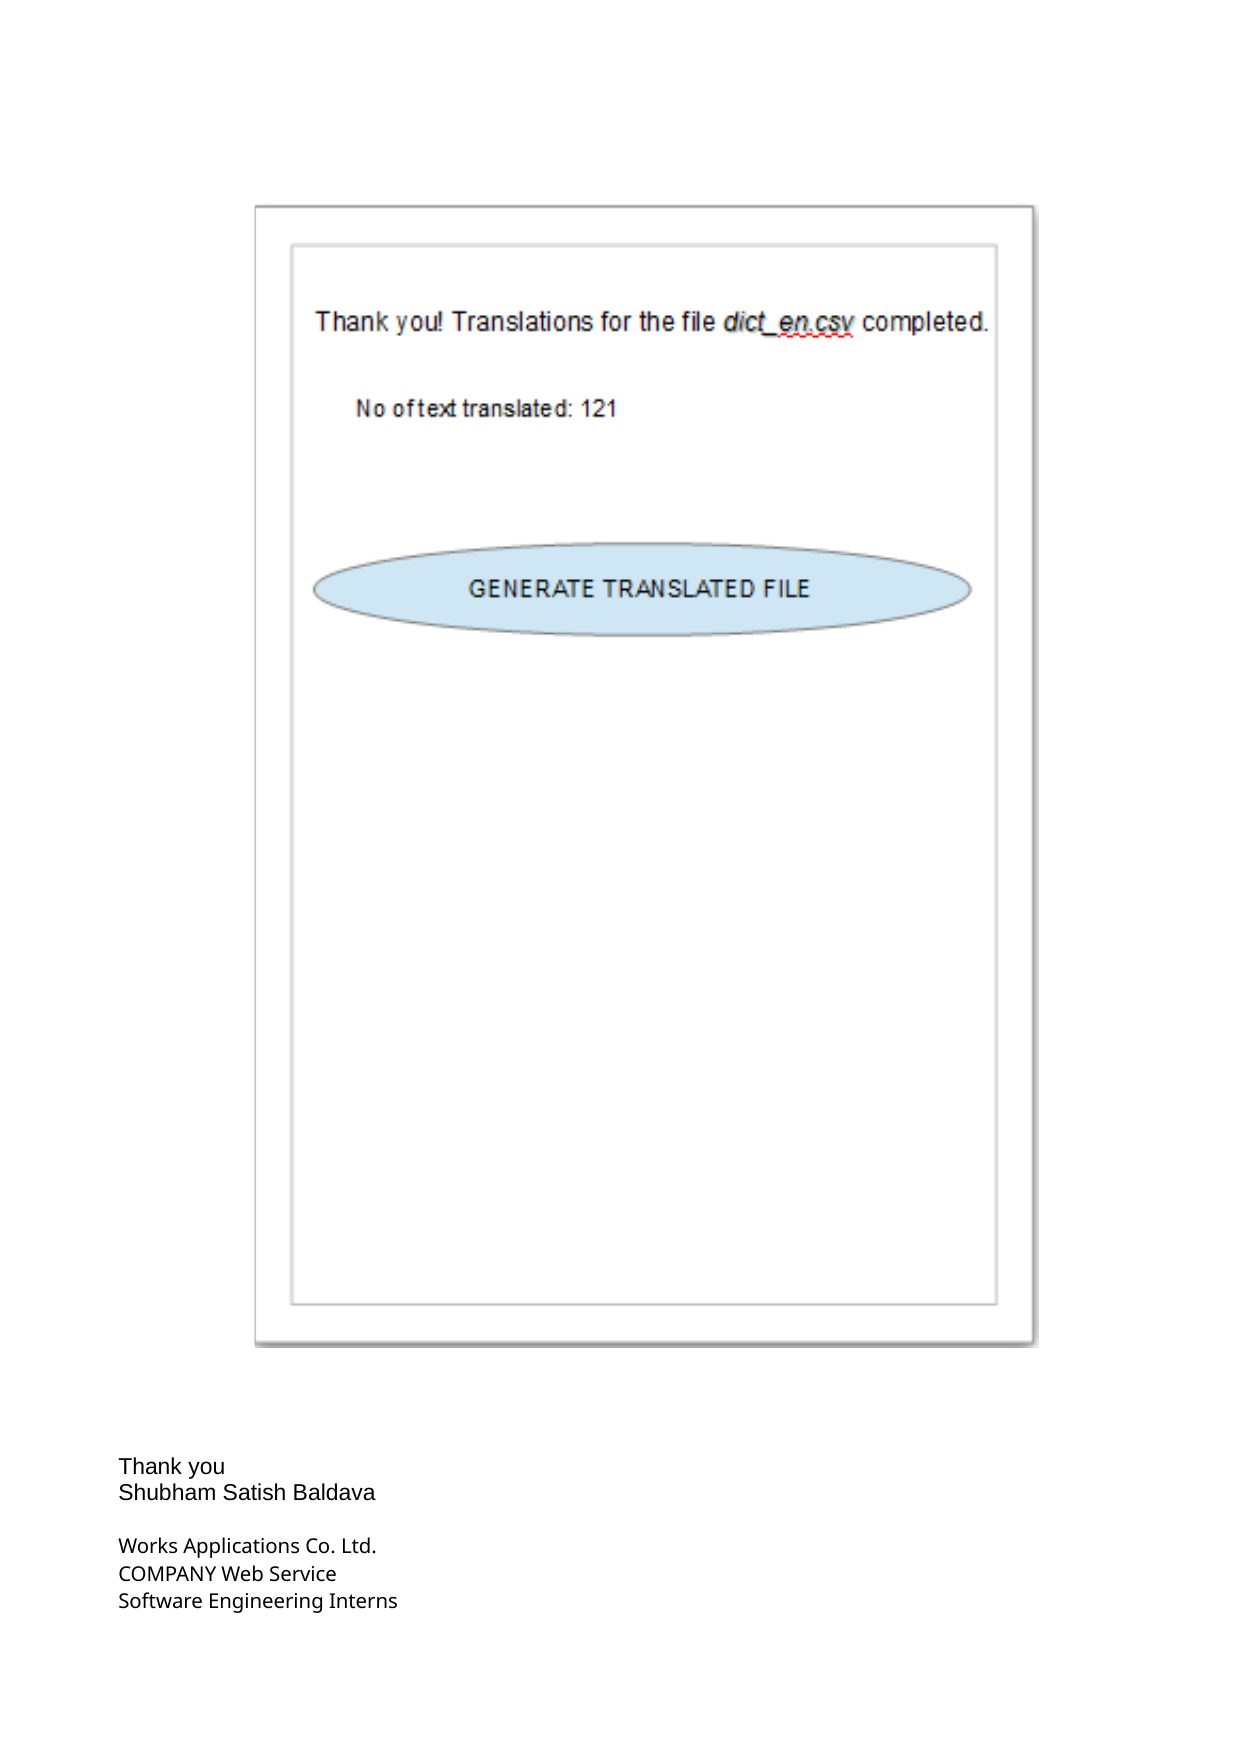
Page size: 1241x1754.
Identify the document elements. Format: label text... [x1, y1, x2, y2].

text Works Applications Co. Ltd. COMPANY Web Service Software Engineering Interns [118, 1532, 1122, 1615]
text Shubham Satish Baldava [118, 1479, 1122, 1505]
picture [254, 204, 1039, 1348]
text Thank you [118, 1453, 1122, 1479]
